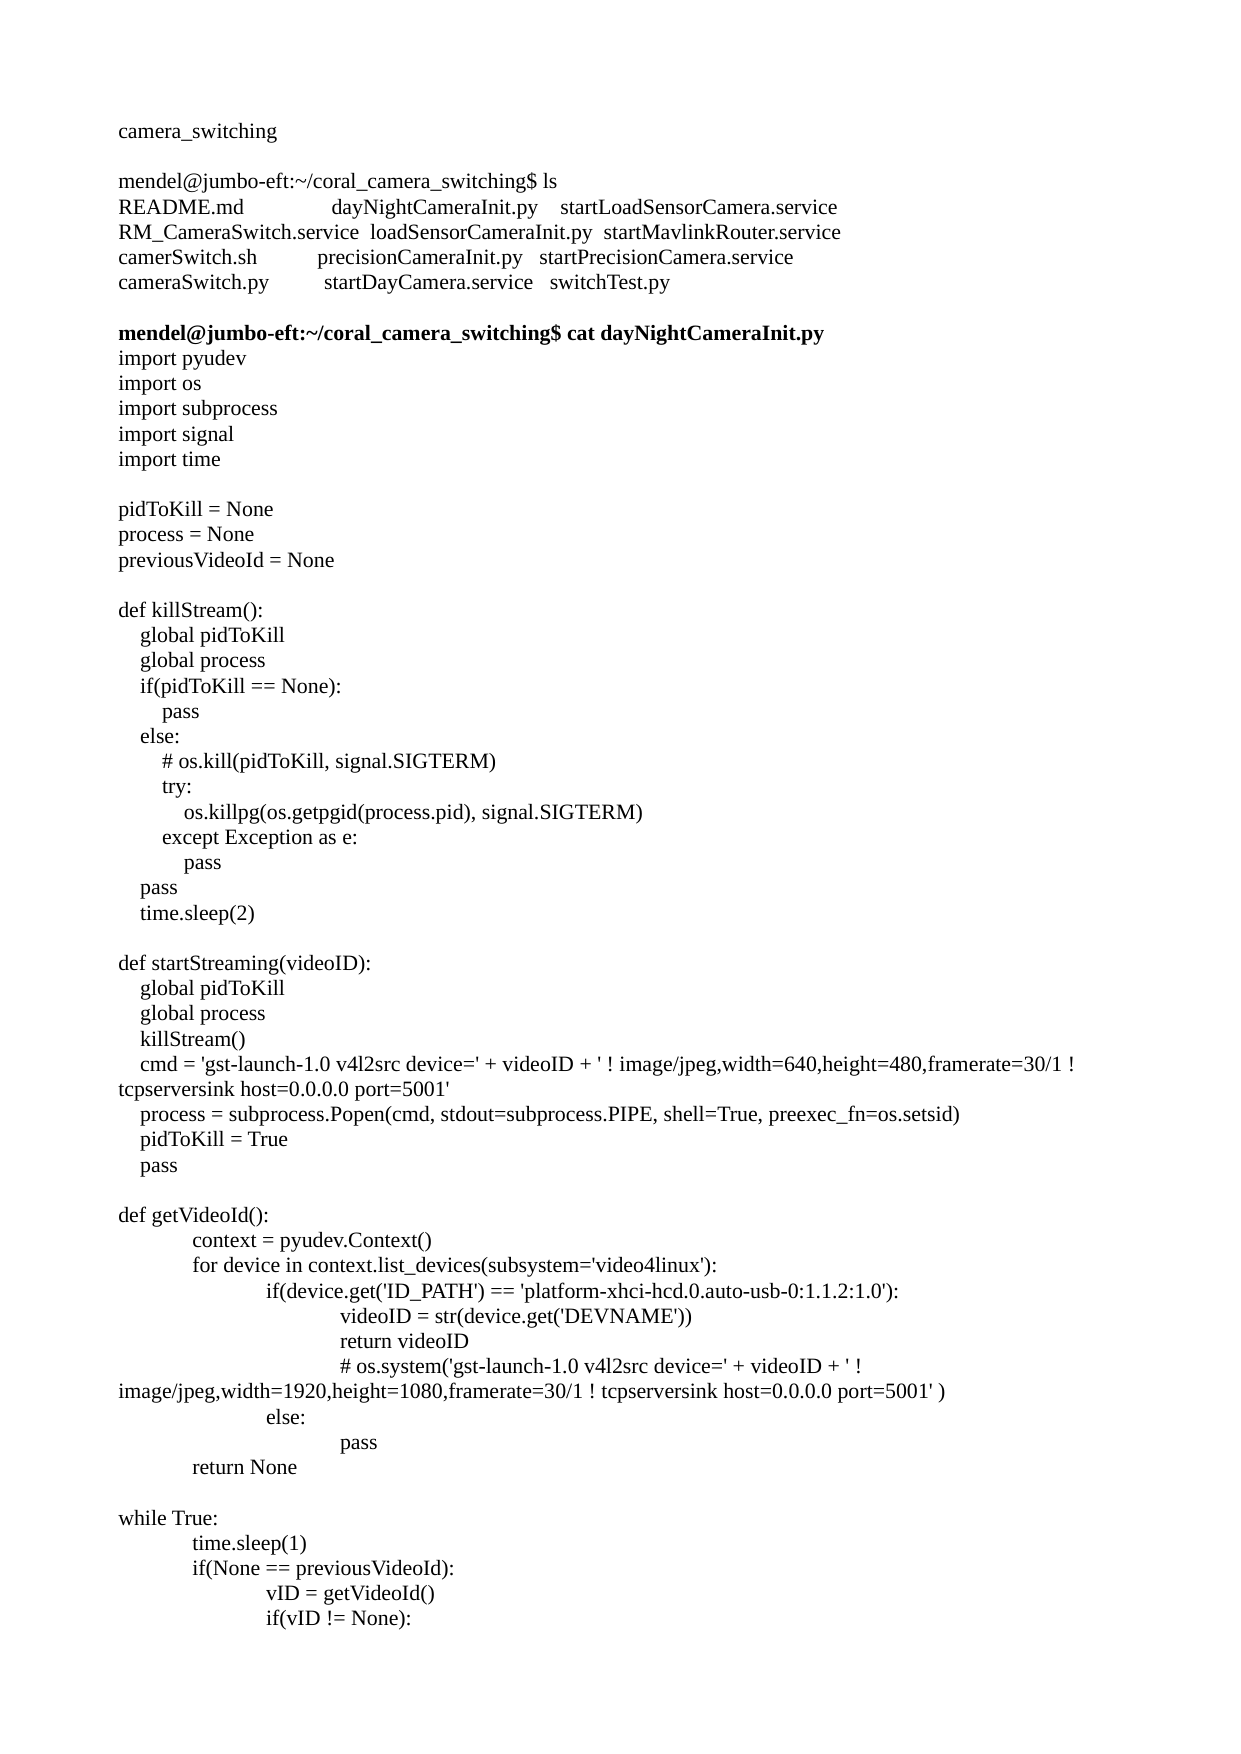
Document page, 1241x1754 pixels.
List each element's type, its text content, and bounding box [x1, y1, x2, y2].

text camera_switching [118, 118, 1122, 143]
text vID = getVideoId() [118, 1580, 1122, 1605]
text import time [118, 446, 1122, 471]
text time.sleep(1) [118, 1530, 1122, 1555]
text os.killpg(os.getpgid(process.pid), signal.SIGTERM) [118, 799, 1122, 824]
text if(vID != None): [118, 1605, 1122, 1631]
text # os.system('gst-launch-1.0 v4l2src device=' + videoID + ' ! image/jpeg,width=1920,height=1080,framerate=30/1 ! tcpserversink host=0.0.0.0 port=5001' ) [118, 1353, 1122, 1404]
text pass [118, 1152, 1122, 1177]
text import subprocess [118, 395, 1122, 421]
text try: [118, 773, 1122, 799]
text mendel@jumbo-eft:~/coral_camera_switching$ cat dayNightCameraInit.py [118, 320, 1122, 345]
text def startStreaming(videoID): [118, 950, 1122, 975]
text context = pyudev.Context() [118, 1227, 1122, 1252]
text process = subprocess.Popen(cmd, stdout=subprocess.PIPE, shell=True, preexec_fn=os.setsid) [118, 1101, 1122, 1126]
text if(None == previousVideoId): [118, 1555, 1122, 1580]
text import os [118, 370, 1122, 395]
text def killStream(): [118, 597, 1122, 622]
text pass [118, 849, 1122, 874]
text if(pidToKill == None): [118, 673, 1122, 698]
text videoID = str(device.get('DEVNAME')) [118, 1303, 1122, 1328]
text global pidToKill [118, 975, 1122, 1000]
text else: [118, 1404, 1122, 1429]
text pidToKill = None [118, 496, 1122, 521]
text return None [118, 1454, 1122, 1479]
text def getVideoId(): [118, 1202, 1122, 1227]
text mendel@jumbo-eft:~/coral_camera_switching$ ls [118, 168, 1122, 194]
text while True: [118, 1504, 1122, 1530]
text global process [118, 1000, 1122, 1026]
text previousVideoId = None [118, 547, 1122, 572]
text import signal [118, 421, 1122, 446]
text # os.kill(pidToKill, signal.SIGTERM) [118, 748, 1122, 773]
text killStream() [118, 1026, 1122, 1051]
text else: [118, 723, 1122, 748]
text pass [118, 698, 1122, 723]
text global pidToKill [118, 622, 1122, 647]
text pass [118, 1429, 1122, 1454]
text if(device.get('ID_PATH') == 'platform-xhci-hcd.0.auto-usb-0:1.1.2:1.0'): [118, 1278, 1122, 1303]
text pass [118, 874, 1122, 899]
text README.md dayNightCameraInit.py startLoadSensorCamera.service [118, 194, 1122, 219]
text pidToKill = True [118, 1126, 1122, 1152]
text global process [118, 647, 1122, 673]
text return videoID [118, 1328, 1122, 1353]
text RM_CameraSwitch.service loadSensorCameraInit.py startMavlinkRouter.service [118, 219, 1122, 244]
text process = None [118, 521, 1122, 547]
text import pyudev [118, 345, 1122, 370]
text camerSwitch.sh precisionCameraInit.py startPrecisionCamera.service [118, 244, 1122, 269]
text cameraSwitch.py startDayCamera.service switchTest.py [118, 269, 1122, 294]
text except Exception as e: [118, 824, 1122, 849]
text time.sleep(2) [118, 899, 1122, 925]
text cmd = 'gst-launch-1.0 v4l2src device=' + videoID + ' ! image/jpeg,width=640,height=480,framerate=30/1 ! tcpserversink host=0.0.0.0 port=5001' [118, 1051, 1122, 1101]
text for device in context.list_devices(subsystem='video4linux'): [118, 1252, 1122, 1278]
